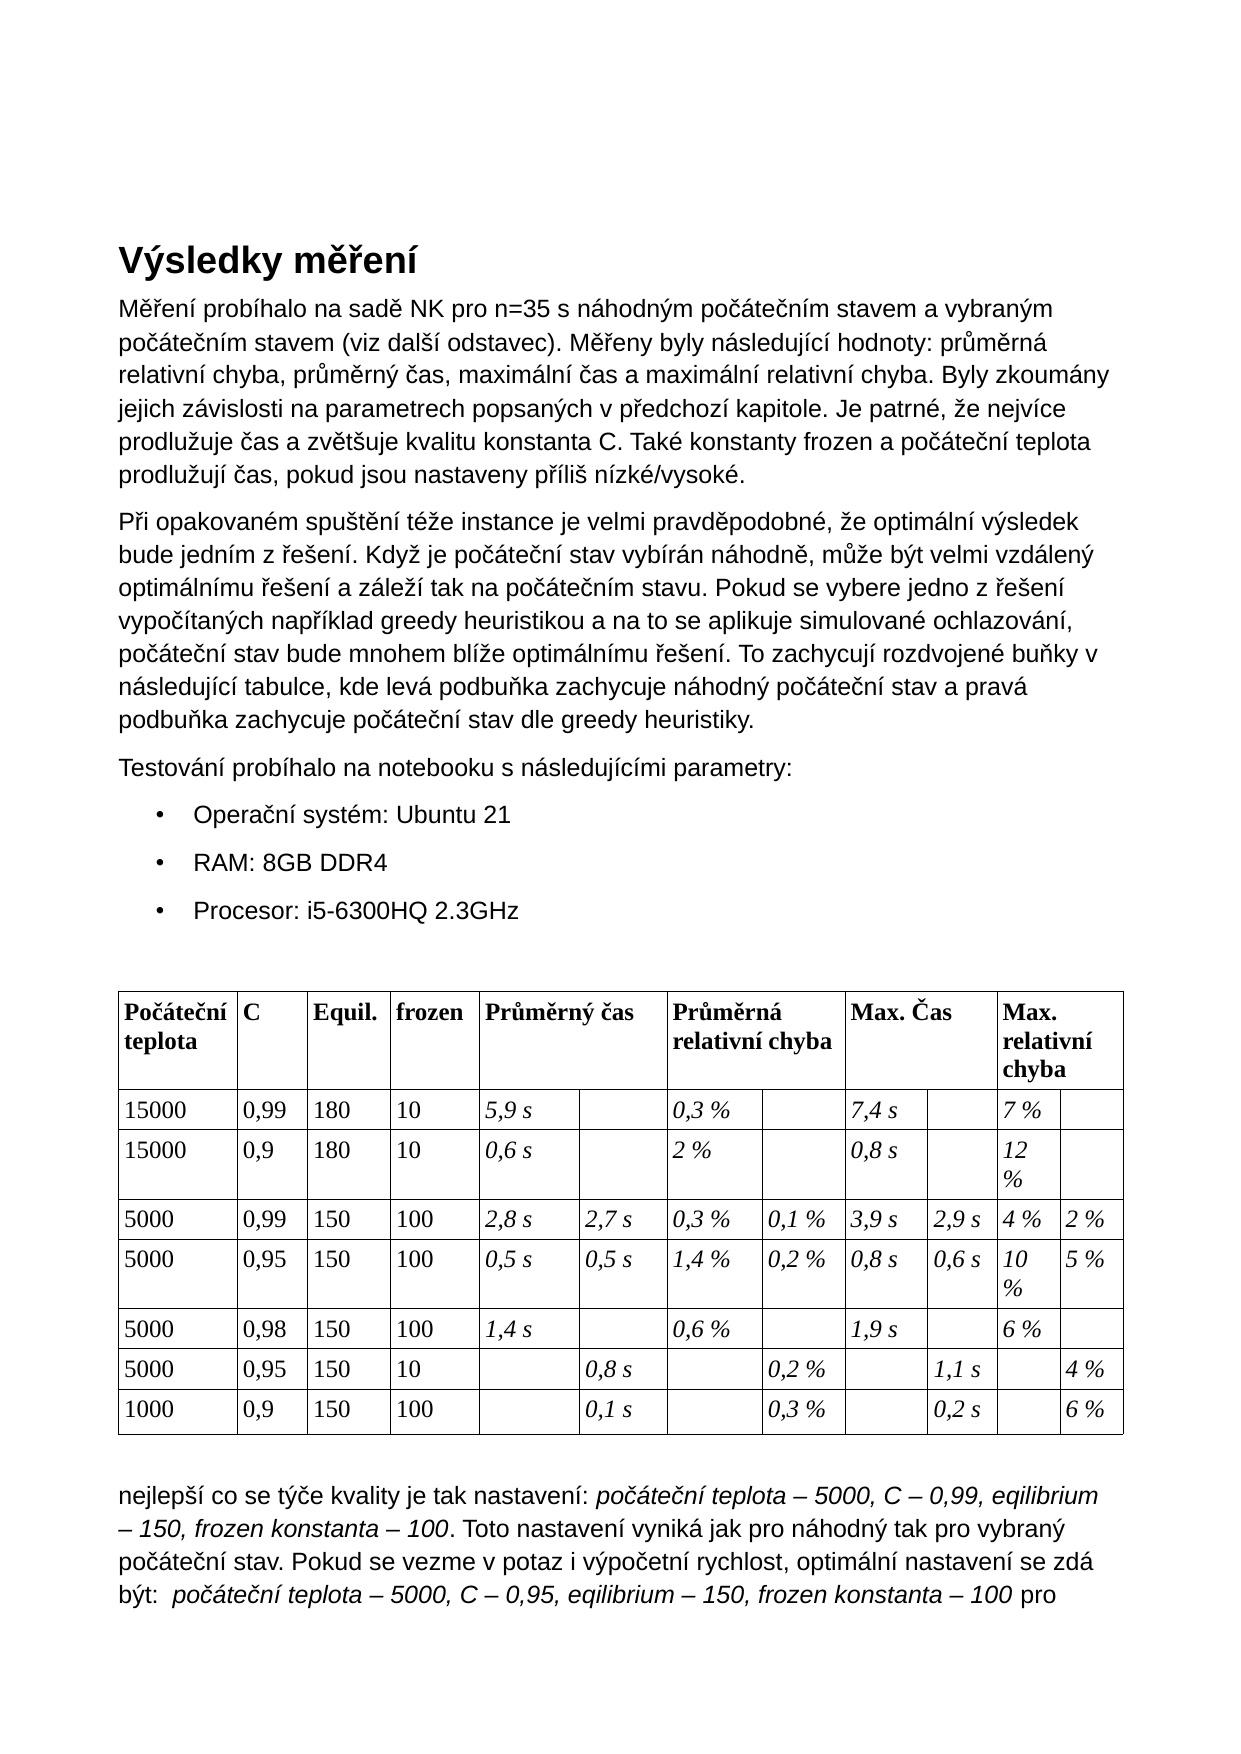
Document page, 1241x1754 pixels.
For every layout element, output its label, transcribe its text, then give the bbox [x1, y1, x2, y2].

table_cell [928, 1309, 997, 1348]
table_cell 0,98 [238, 1309, 307, 1348]
table_cell 180 [308, 1090, 390, 1129]
table_cell 150 [308, 1390, 390, 1433]
table_cell 100 [391, 1390, 479, 1433]
table_cell [480, 1390, 579, 1433]
table_cell 10 [391, 1349, 479, 1388]
list Procesor: i5-6300HQ 2.3GHz [156, 896, 1122, 925]
table_header frozen [391, 992, 479, 1089]
table_cell 0,8 s [846, 1240, 927, 1308]
table_cell [580, 1130, 667, 1198]
table_cell 6 % [1061, 1390, 1123, 1433]
table_header Počáteční teplota [119, 992, 237, 1089]
table_cell 1,1 s [928, 1349, 997, 1388]
table_cell [580, 1090, 667, 1129]
list Operační systém: Ubuntu 21 [156, 801, 1122, 829]
text Měření probíhalo na sadě NK pro n=35 s náhodným počátečním stavem a vybraným počátečním stavem (viz další odstavec). Měřeny byly následující hodnoty: průměrná relativní chyba, průměrný čas, maximální čas a maximální relativní chyba. Byly zkoumány jejich závislosti na parametrech popsaných v předchozí kapitole. Je patrné, že nejvíce prodlužuje čas a zvětšuje kvalitu konstanta C. Také konstanty frozen a počáteční teplota prodlužují čas, pokud jsou nastaveny příliš nízké/vysoké. [118, 294, 1122, 488]
table_cell 5000 [119, 1240, 237, 1308]
table_cell 0,2 % [763, 1349, 845, 1388]
table_cell 1,4 s [480, 1309, 579, 1348]
table_cell 100 [391, 1309, 479, 1348]
table_cell [846, 1390, 927, 1433]
table_cell 0,95 [238, 1349, 307, 1388]
list RAM: 8GB DDR4 [156, 848, 1122, 877]
table_cell [1061, 1309, 1123, 1348]
table_cell 0,1 % [763, 1200, 845, 1239]
table_cell 10 [391, 1130, 479, 1198]
table_cell 2 % [668, 1130, 762, 1198]
table_cell 0,6 s [480, 1130, 579, 1198]
table_cell 100 [391, 1200, 479, 1239]
table_cell 2 % [1061, 1200, 1123, 1239]
table_cell 15000 [119, 1090, 237, 1129]
table_cell [763, 1130, 845, 1198]
table_cell 180 [308, 1130, 390, 1198]
table_cell 150 [308, 1200, 390, 1239]
table_cell 0,2 % [763, 1240, 845, 1308]
table_cell [668, 1349, 762, 1388]
table_cell 0,99 [238, 1200, 307, 1239]
table_cell 4 % [1061, 1349, 1123, 1388]
table_cell [928, 1130, 997, 1198]
table_cell 1,9 s [846, 1309, 927, 1348]
table_cell 150 [308, 1240, 390, 1308]
table_cell 0,2 s [928, 1390, 997, 1433]
table_header Průměrný čas [480, 992, 667, 1089]
table_cell 7,4 s [846, 1090, 927, 1129]
table_cell 100 [391, 1240, 479, 1308]
table_cell 0,1 s [580, 1390, 667, 1433]
table_cell 5000 [119, 1349, 237, 1388]
text Testování probíhalo na notebooku s následujícími parametry: [118, 753, 1122, 782]
table_cell [928, 1090, 997, 1129]
table_header Equil. [308, 992, 390, 1089]
table_cell [846, 1349, 927, 1388]
table_cell 7 % [998, 1090, 1060, 1129]
table_cell 10 % [998, 1240, 1060, 1308]
table_cell [480, 1349, 579, 1388]
table_header C [238, 992, 307, 1089]
text Při opakovaném spuštění téže instance je velmi pravděpodobné, že optimální výsledek bude jedním z řešení. Když je počáteční stav vybírán náhodně, může být velmi vzdálený optimálnímu řešení a záleží tak na počátečním stavu. Pokud se vybere jedno z řešení vypočítaných například greedy heuristikou a na to se aplikuje simulované ochlazování, počáteční stav bude mnohem blíže optimálnímu řešení. To zachycují rozdvojené buňky v následující tabulce, kde levá podbuňka zachycuje náhodný počáteční stav a pravá podbuňka zachycuje počáteční stav dle greedy heuristiky. [118, 507, 1122, 734]
table_header Max. Čas [846, 992, 997, 1089]
table_cell 0,6 % [668, 1309, 762, 1348]
table_cell [668, 1390, 762, 1433]
table_header Max. relativní chyba [998, 992, 1123, 1089]
text nejlepší co se týče kvality je tak nastavení: počáteční teplota – 5000, C – 0,99, eqilibrium – 150, frozen konstanta – 100. Toto nastavení vyniká jak pro náhodný tak pro vybraný počáteční stav. Pokud se vezme v potaz i výpočetní rychlost, optimální nastavení se zdá být: počáteční teplota – 5000, C – 0,95, eqilibrium – 150, frozen konstanta – 100 pro [118, 1481, 1122, 1609]
table_cell 4 % [998, 1200, 1060, 1239]
table_cell 5,9 s [480, 1090, 579, 1129]
table_cell 0,3 % [668, 1090, 762, 1129]
table_cell 1000 [119, 1390, 237, 1433]
table_cell 0,99 [238, 1090, 307, 1129]
table_cell 0,5 s [480, 1240, 579, 1308]
table_cell 0,9 [238, 1390, 307, 1433]
table_cell 2,9 s [928, 1200, 997, 1239]
table_cell 12 % [998, 1130, 1060, 1198]
table_cell 2,7 s [580, 1200, 667, 1239]
table_cell [1061, 1090, 1123, 1129]
table_cell 150 [308, 1349, 390, 1388]
table_cell [763, 1090, 845, 1129]
table_cell 0,5 s [580, 1240, 667, 1308]
table_cell [998, 1349, 1060, 1388]
table_cell 0,95 [238, 1240, 307, 1308]
table_cell 6 % [998, 1309, 1060, 1348]
table_cell 150 [308, 1309, 390, 1348]
table_cell 10 [391, 1090, 479, 1129]
table_cell 1,4 % [668, 1240, 762, 1308]
table_cell 5 % [1061, 1240, 1123, 1308]
table_cell [998, 1390, 1060, 1433]
table_cell [580, 1309, 667, 1348]
subtitle Výsledky měření [118, 238, 1122, 282]
table_cell 0,6 s [928, 1240, 997, 1308]
table_cell 0,8 s [846, 1130, 927, 1198]
table_cell 0,3 % [763, 1390, 845, 1433]
table_cell 0,8 s [580, 1349, 667, 1388]
table_cell [763, 1309, 845, 1348]
table_cell 15000 [119, 1130, 237, 1198]
table_cell 3,9 s [846, 1200, 927, 1239]
table_cell 0,3 % [668, 1200, 762, 1239]
table_header Průměrná relativní chyba [668, 992, 845, 1089]
table_cell 2,8 s [480, 1200, 579, 1239]
table_cell [1061, 1130, 1123, 1198]
table_cell 5000 [119, 1200, 237, 1239]
table_cell 5000 [119, 1309, 237, 1348]
table_cell 0,9 [238, 1130, 307, 1198]
